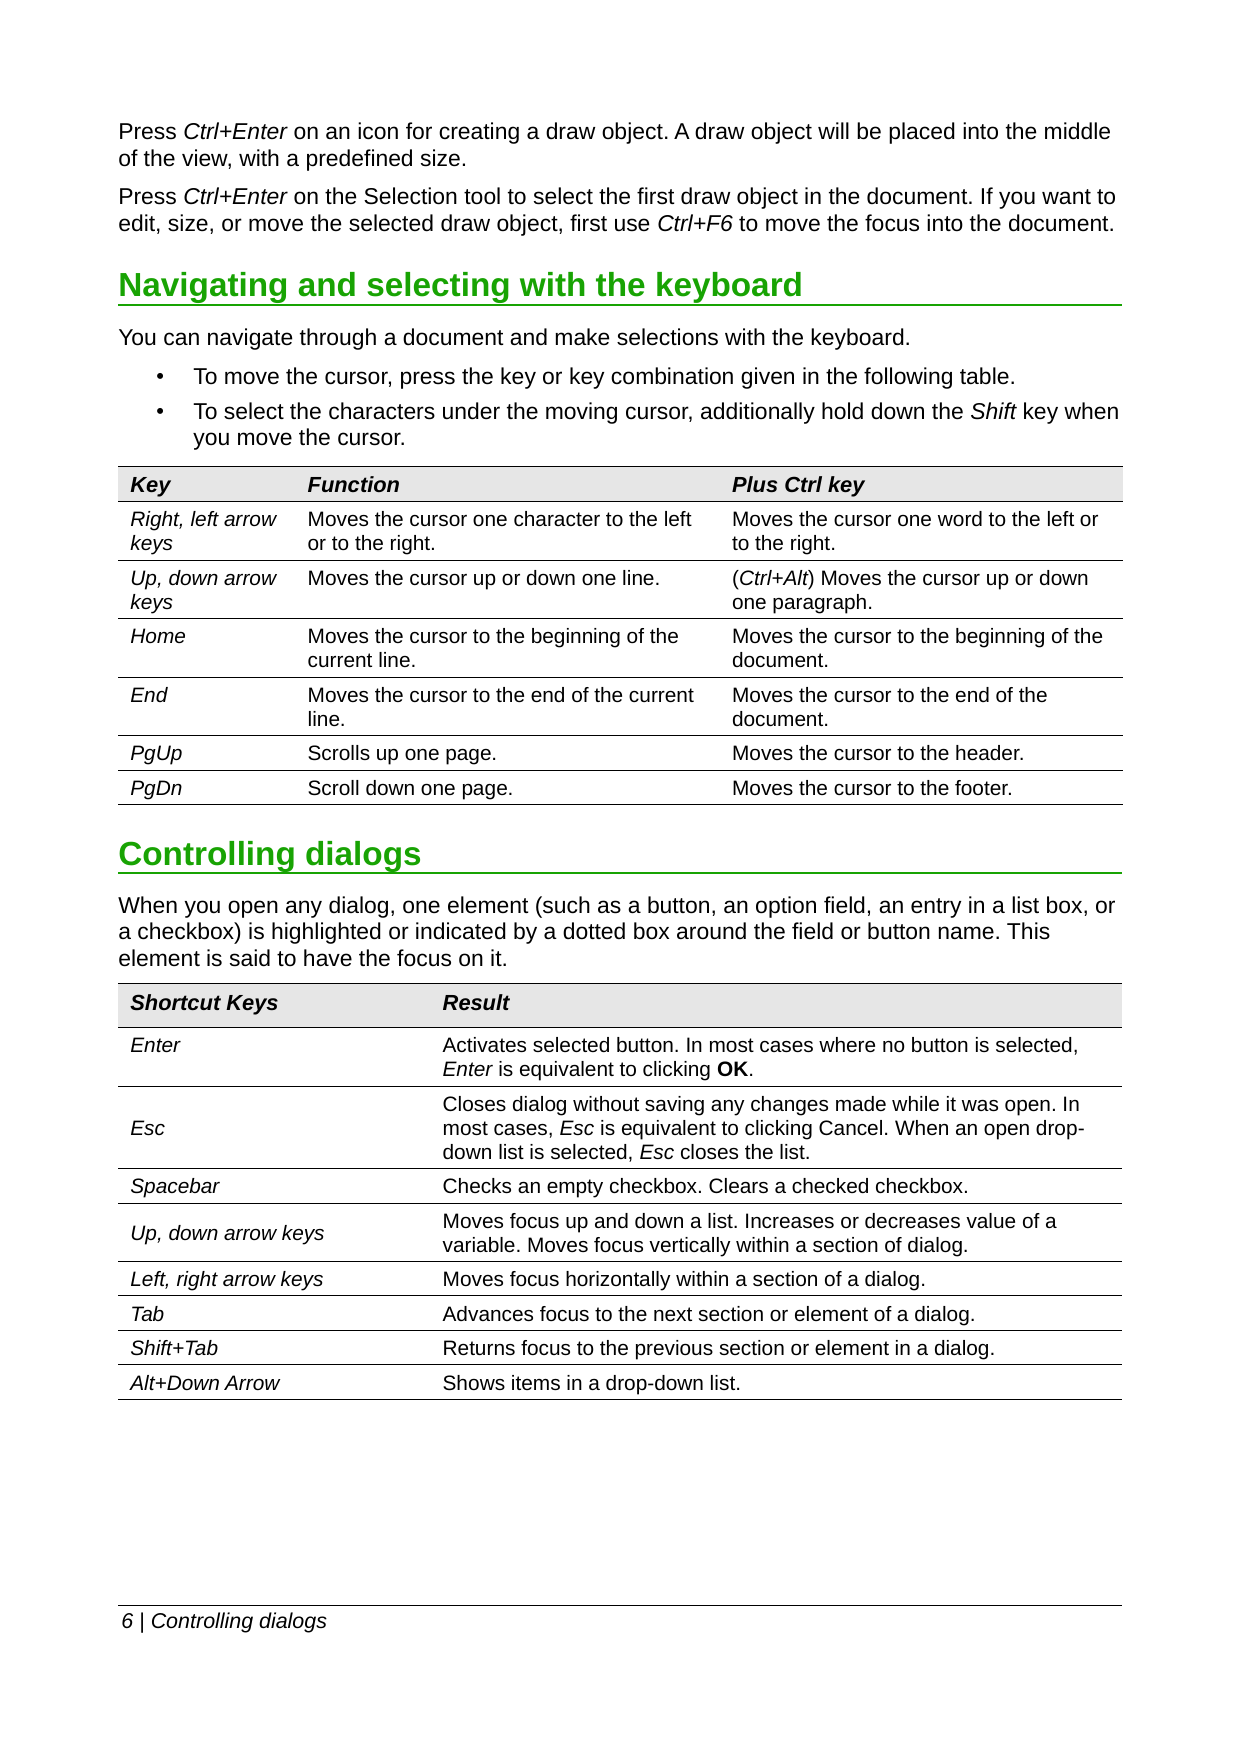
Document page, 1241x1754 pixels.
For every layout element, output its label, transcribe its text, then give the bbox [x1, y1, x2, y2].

list To move the cursor, press the key or key combination given in the following table. [156, 363, 1122, 389]
table_cell Left, right arrow keys [118, 1262, 431, 1295]
text Press Ctrl+Enter on the Selection tool to select the first draw object in the document. If you want to edit, size, or move the selected draw object, first use Ctrl+F6 to move the focus into the document. [118, 183, 1122, 236]
table_cell Shift+Tab [118, 1331, 431, 1364]
table_cell Moves the cursor one word to the left or to the right. [720, 502, 1123, 560]
table_cell Alt+Down Arrow [118, 1365, 431, 1399]
table_cell Moves the cursor to the beginning of the current line. [296, 619, 720, 677]
table_cell Moves the cursor to the footer. [720, 771, 1123, 804]
subtitle Navigating and selecting with the keyboard [118, 266, 1122, 304]
table_cell Advances focus to the next section or element of a dialog. [431, 1296, 1122, 1330]
table_cell Up, down arrow keys [118, 1204, 431, 1261]
table_cell PgUp [118, 736, 296, 769]
table_cell Moves the cursor to the beginning of the document. [720, 619, 1123, 677]
table_cell Up, down arrow keys [118, 561, 296, 618]
table_cell Closes dialog without saving any changes made while it was open. In most cases, Esc is equivalent to clicking Cancel. When an open drop-down list is selected, Esc closes the list. [431, 1087, 1122, 1168]
table_cell Moves the cursor one character to the left or to the right. [296, 502, 720, 560]
list To select the characters under the moving cursor, additionally hold down the Shift key when you move the cursor. [156, 398, 1122, 451]
table_header Key [118, 467, 296, 501]
table_header Function [296, 467, 720, 501]
table_cell Scrolls up one page. [296, 736, 720, 769]
table_cell Moves focus horizontally within a section of a dialog. [431, 1262, 1122, 1295]
subtitle Controlling dialogs [118, 833, 1122, 872]
table_cell Spacebar [118, 1169, 431, 1202]
table_cell (Ctrl+Alt) Moves the cursor up or down one paragraph. [720, 561, 1123, 618]
table_cell Enter [118, 1028, 431, 1086]
table_cell Moves the cursor up or down one line. [296, 561, 720, 618]
list You can navigate through a document and make selections with the keyboard. [118, 324, 1122, 350]
table_header Plus Ctrl key [720, 467, 1123, 501]
table_cell Scroll down one page. [296, 771, 720, 804]
table_cell Moves the cursor to the end of the document. [720, 678, 1123, 735]
text Press Ctrl+Enter on an icon for creating a draw object. A draw object will be placed into the middle of the view, with a predefined size. [118, 118, 1122, 171]
table_cell Shows items in a drop-down list. [431, 1365, 1122, 1399]
table_cell Checks an empty checkbox. Clears a checked checkbox. [431, 1169, 1122, 1202]
text When you open any dialog, one element (such as a button, an option field, an entry in a list box, or a checkbox) is highlighted or indicated by a dotted box around the field or button name. This element is said to have the focus on it. [118, 892, 1122, 971]
table_cell PgDn [118, 771, 296, 804]
table_cell Esc [118, 1087, 431, 1168]
table_header Shortcut Keys [118, 984, 431, 1027]
table_cell Right, left arrow keys [118, 502, 296, 560]
table_cell Home [118, 619, 296, 677]
table_cell Moves focus up and down a list. Increases or decreases value of a variable. Moves focus vertically within a section of dialog. [431, 1204, 1122, 1261]
table_cell Returns focus to the previous section or element in a dialog. [431, 1331, 1122, 1364]
table_cell Activates selected button. In most cases where no button is selected, Enter is equivalent to clicking OK. [431, 1028, 1122, 1086]
table_cell End [118, 678, 296, 735]
table_cell Moves the cursor to the end of the current line. [296, 678, 720, 735]
table_header Result [431, 984, 1122, 1027]
table_cell Tab [118, 1296, 431, 1330]
table_cell Moves the cursor to the header. [720, 736, 1123, 769]
